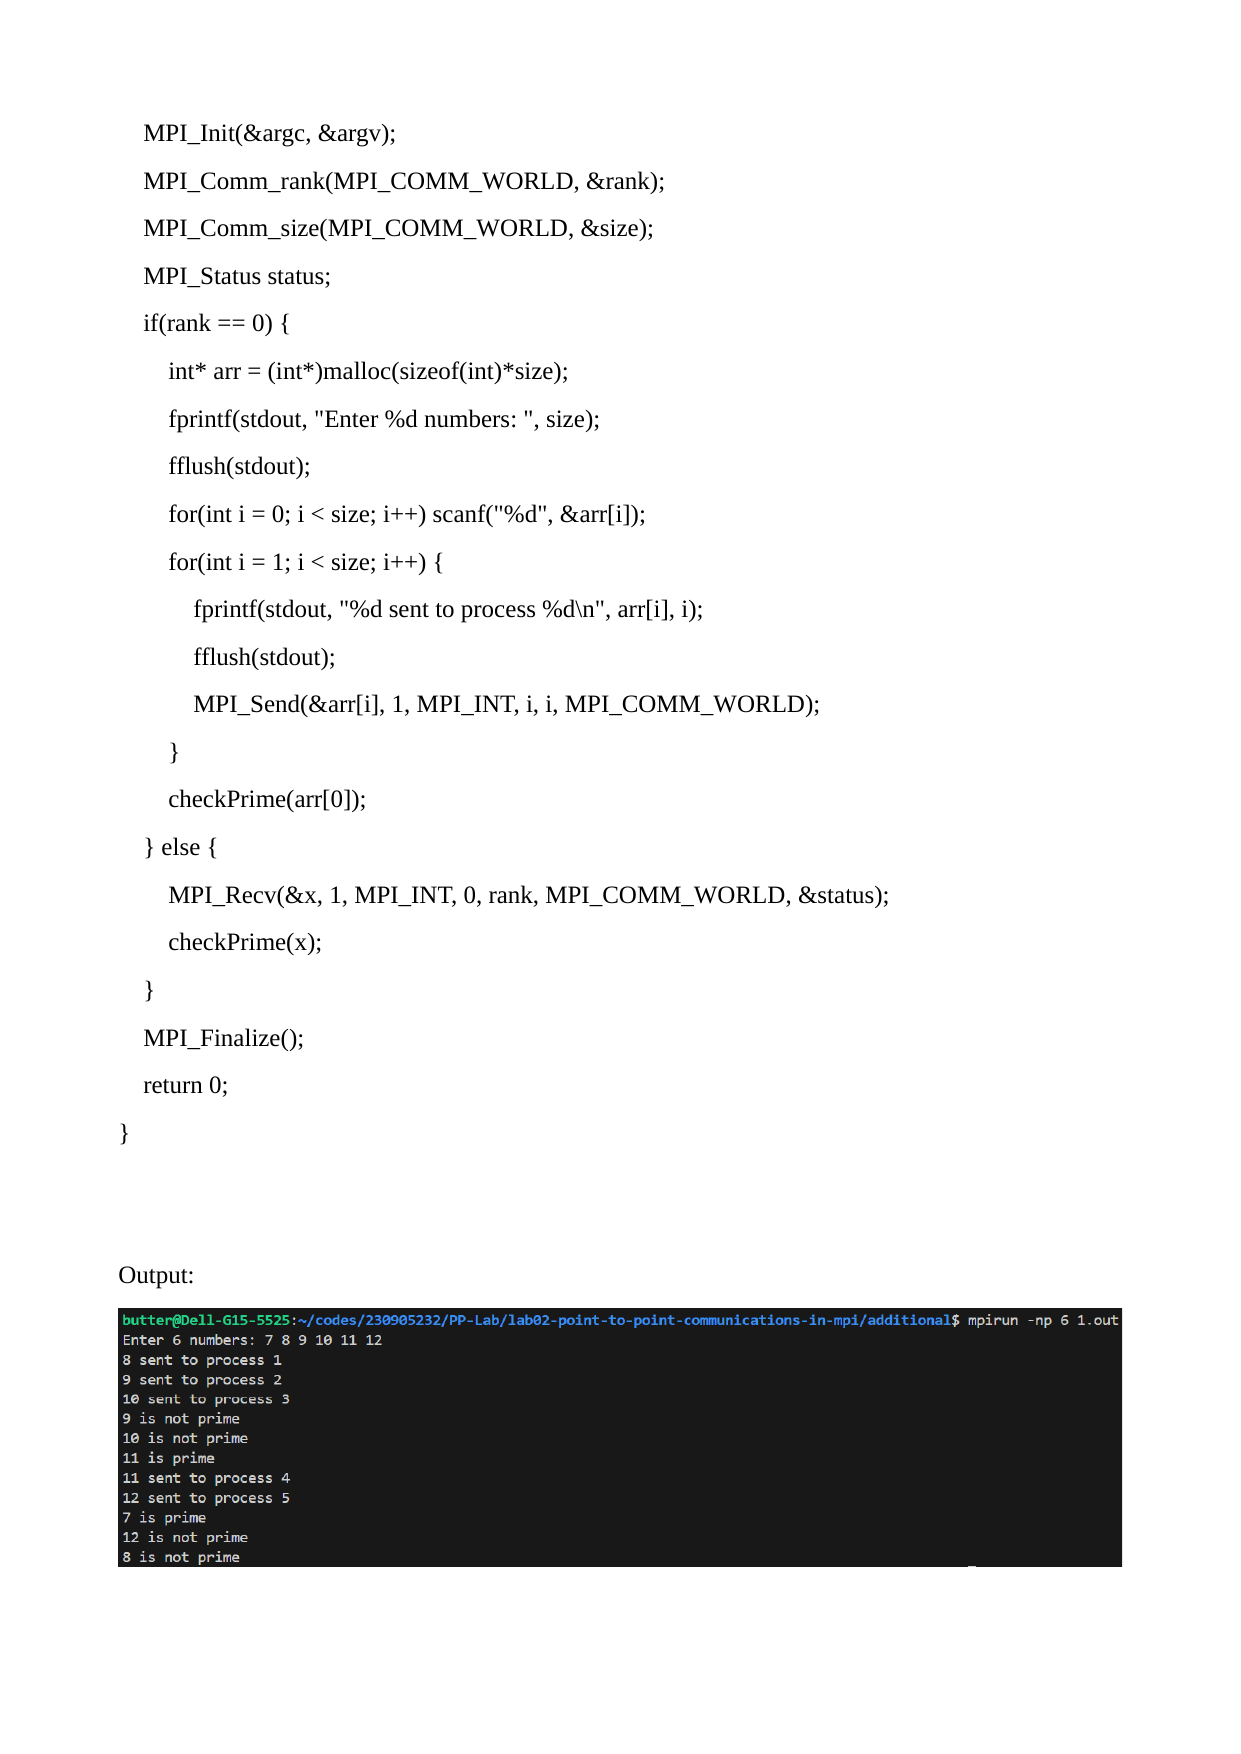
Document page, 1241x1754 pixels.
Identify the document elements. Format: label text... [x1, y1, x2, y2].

text fflush(stdout); [118, 451, 1122, 480]
text fflush(stdout); [118, 642, 1122, 671]
text MPI_Finalize(); [118, 1023, 1122, 1051]
text } [118, 1118, 1122, 1147]
text checkPrime(arr[0]); [118, 784, 1122, 813]
text Output: [118, 1261, 1122, 1289]
text } else { [118, 832, 1122, 861]
text MPI_Init(&argc, &argv); [118, 118, 1122, 147]
text MPI_Recv(&x, 1, MPI_INT, 0, rank, MPI_COMM_WORLD, &status); [118, 880, 1122, 908]
text MPI_Comm_size(MPI_COMM_WORLD, &size); [118, 213, 1122, 242]
picture [118, 1308, 1123, 1567]
text [118, 1567, 1122, 1633]
text fprintf(stdout, "%d sent to process %d\n", arr[i], i); [118, 594, 1122, 623]
text } [118, 975, 1122, 1004]
text return 0; [118, 1070, 1122, 1099]
text MPI_Send(&arr[i], 1, MPI_INT, i, i, MPI_COMM_WORLD); [118, 689, 1122, 718]
text for(int i = 1; i < size; i++) { [118, 547, 1122, 575]
text if(rank == 0) { [118, 308, 1122, 337]
text fprintf(stdout, "Enter %d numbers: ", size); [118, 404, 1122, 432]
text checkPrime(x); [118, 927, 1122, 956]
text int* arr = (int*)malloc(sizeof(int)*size); [118, 356, 1122, 385]
text MPI_Status status; [118, 261, 1122, 290]
text for(int i = 0; i < size; i++) scanf("%d", &arr[i]); [118, 499, 1122, 528]
text MPI_Comm_rank(MPI_COMM_WORLD, &rank); [118, 166, 1122, 194]
text } [118, 737, 1122, 766]
